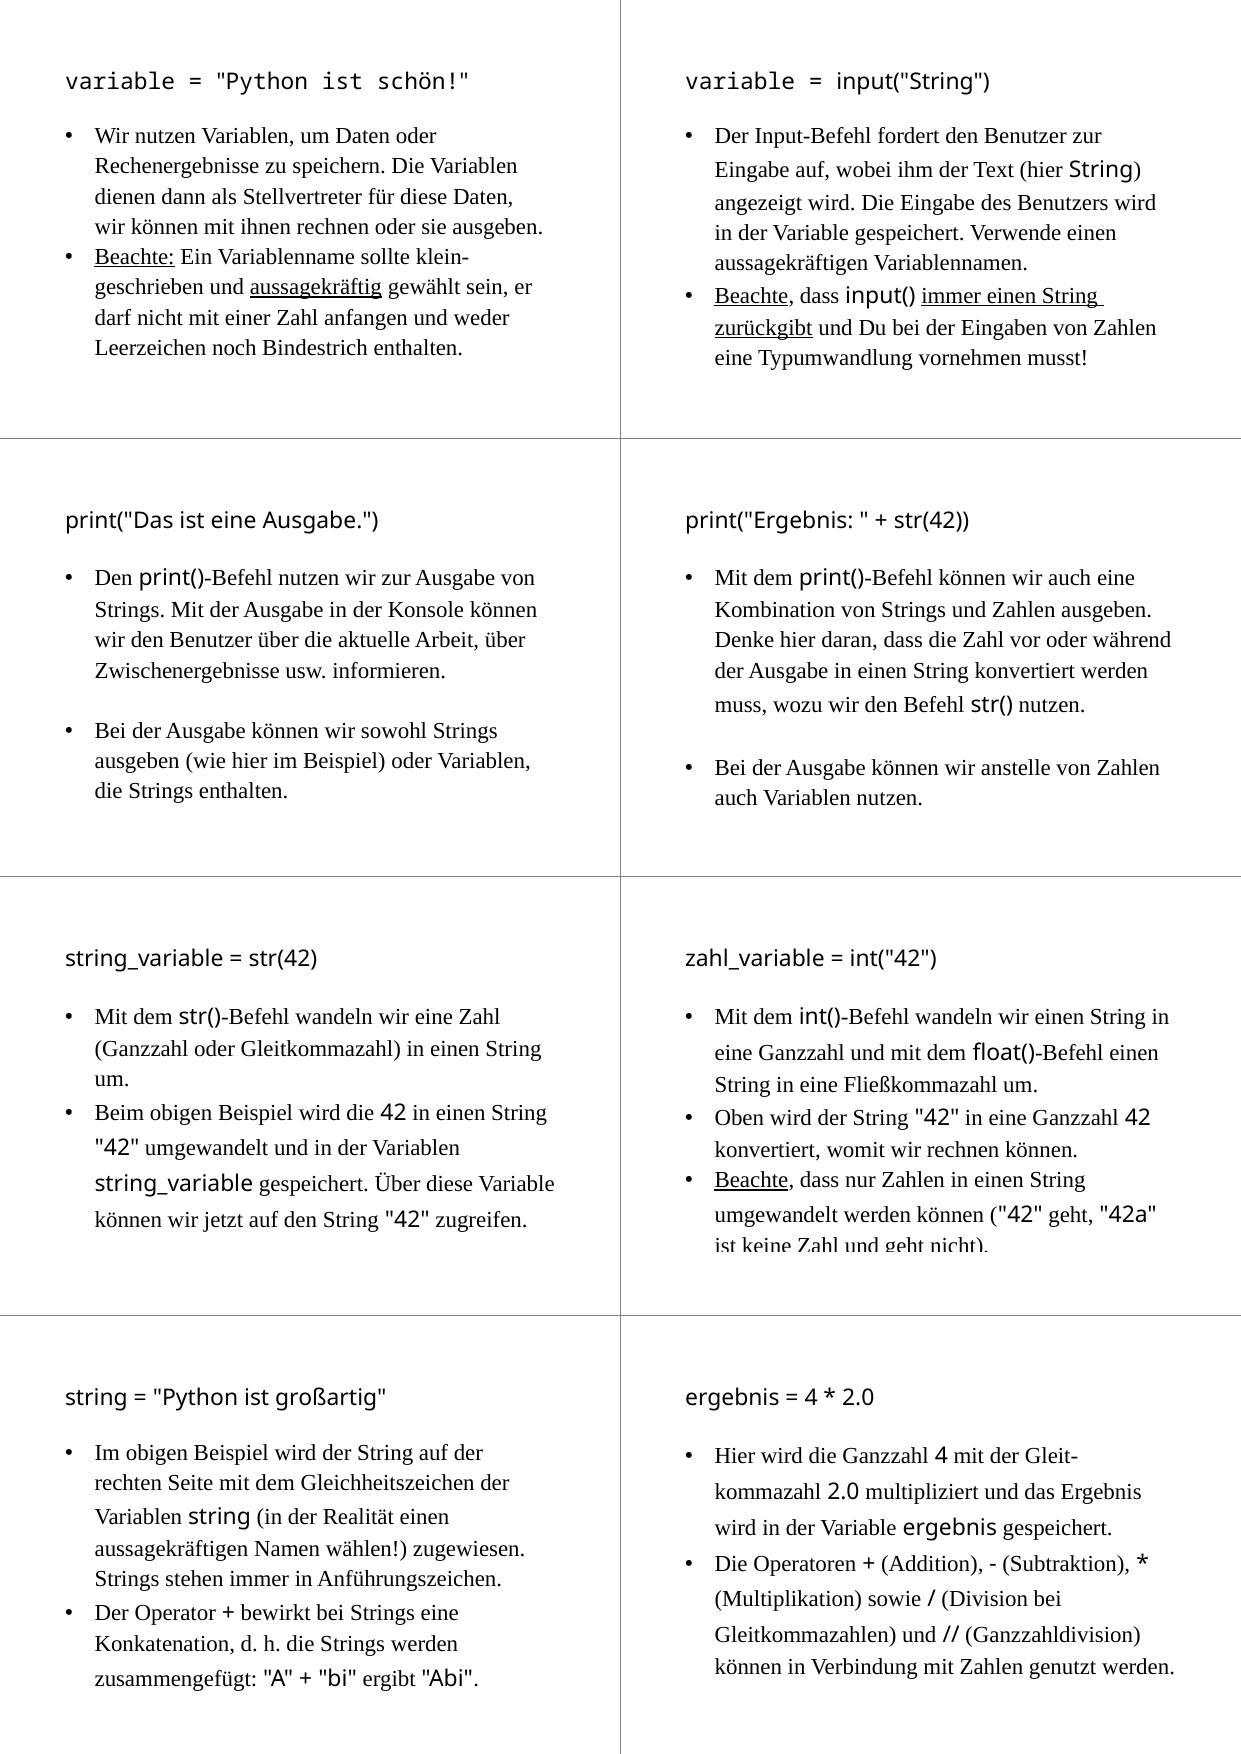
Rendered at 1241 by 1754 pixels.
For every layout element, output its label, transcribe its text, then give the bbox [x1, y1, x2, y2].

table_cell string_variable = str(42) Mit dem str()-Befehl wandeln wir eine Zahl (Ganzzahl oder Gleitkommazahl) in einen String um. Beim obigen Beispiel wird die 42 in einen String "42" umgewandelt und in der Variablen string_variable gespeichert. Über diese Variable können wir jetzt auf den String "42" zugreifen. [59, 937, 561, 1257]
table_header variable = input("String") Der Input-Befehl fordert den Benutzer zur Eingabe auf, wobei ihm der Text (hier String) angezeigt wird. Die Eingabe des Benutzers wird in der Variable gespeichert. Verwende einen aussagekräftigen Variablennamen. Beachte, dass input() immer einen String zurückgibt und Du bei der Eingaben von Zahlen eine Typumwandlung vornehmen musst! [679, 59, 1181, 380]
table_cell [59, 439, 561, 498]
table_cell [59, 1316, 561, 1375]
table_cell string = "Python ist großartig" Im obigen Beispiel wird der String auf der rechten Seite mit dem Gleichheitszeichen der Variablen string (in der Realität einen aussagekräftigen Namen wählen!) zugewiesen. Strings stehen immer in Anführungszeichen. Der Operator + bewirkt bei Strings eine Konkatenation, d. h. die Strings werden zusammengefügt: "A" + "bi" ergibt "Abi". [59, 1375, 561, 1696]
table_cell [59, 1257, 561, 1315]
table_cell [679, 380, 1181, 438]
table_cell [679, 439, 1181, 498]
table_cell [679, 1257, 1181, 1315]
table_cell print("Ergebnis: " + str(42)) Mit dem print()-Befehl können wir auch eine Kombination von Strings und Zahlen ausgeben. Denke hier daran, dass die Zahl vor oder während der Ausgabe in einen String konvertiert werden muss, wozu wir den Befehl str() nutzen. Bei der Ausgabe können wir anstelle von Zahlen auch Variablen nutzen. [679, 498, 1181, 818]
table_cell [679, 819, 1181, 876]
table_cell [679, 1316, 1181, 1375]
table_cell zahl_variable = int("42") Mit dem int()-Befehl wandeln wir einen String in eine Ganzzahl und mit dem float()-Befehl einen String in eine Fließkommazahl um. Oben wird der String "42" in eine Ganzzahl 42 konvertiert, womit wir rechnen können. Beachte, dass nur Zahlen in einen String umgewandelt werden können ("42" geht, "42a" ist keine Zahl und geht nicht). [679, 937, 1181, 1257]
table_cell [679, 877, 1181, 937]
table_cell [59, 877, 561, 937]
table_cell print("Das ist eine Ausgabe.") Den print()-Befehl nutzen wir zur Ausgabe von Strings. Mit der Ausgabe in der Konsole können wir den Benutzer über die aktuelle Arbeit, über Zwischenergebnisse usw. informieren. Bei der Ausgabe können wir sowohl Strings ausgeben (wie hier im Beispiel) oder Variablen, die Strings enthalten. [59, 498, 561, 818]
table_cell ergebnis = 4 * 2.0 Hier wird die Ganzzahl 4 mit der Gleit-kommazahl 2.0 multipliziert und das Ergebnis wird in der Variable ergebnis gespeichert. Die Operatoren + (Addition), - (Subtraktion), * (Multiplikation) sowie / (Division bei Gleitkommazahlen) und // (Ganzzahldivision) können in Verbindung mit Zahlen genutzt werden. Beachte: 5 / 2 ist 2.5, aber 5 // 2 ergibt 2. [679, 1375, 1181, 1696]
table_cell [59, 380, 561, 438]
table_cell [59, 819, 561, 876]
table_header variable = "Python ist schön!" Wir nutzen Variablen, um Daten oder Rechenergebnisse zu speichern. Die Variablen dienen dann als Stellvertreter für diese Daten, wir können mit ihnen rechnen oder sie ausgeben. Beachte: Ein Variablenname sollte klein-geschrieben und aussagekräftig gewählt sein, er darf nicht mit einer Zahl anfangen und weder Leerzeichen noch Bindestrich enthalten. [59, 59, 561, 380]
